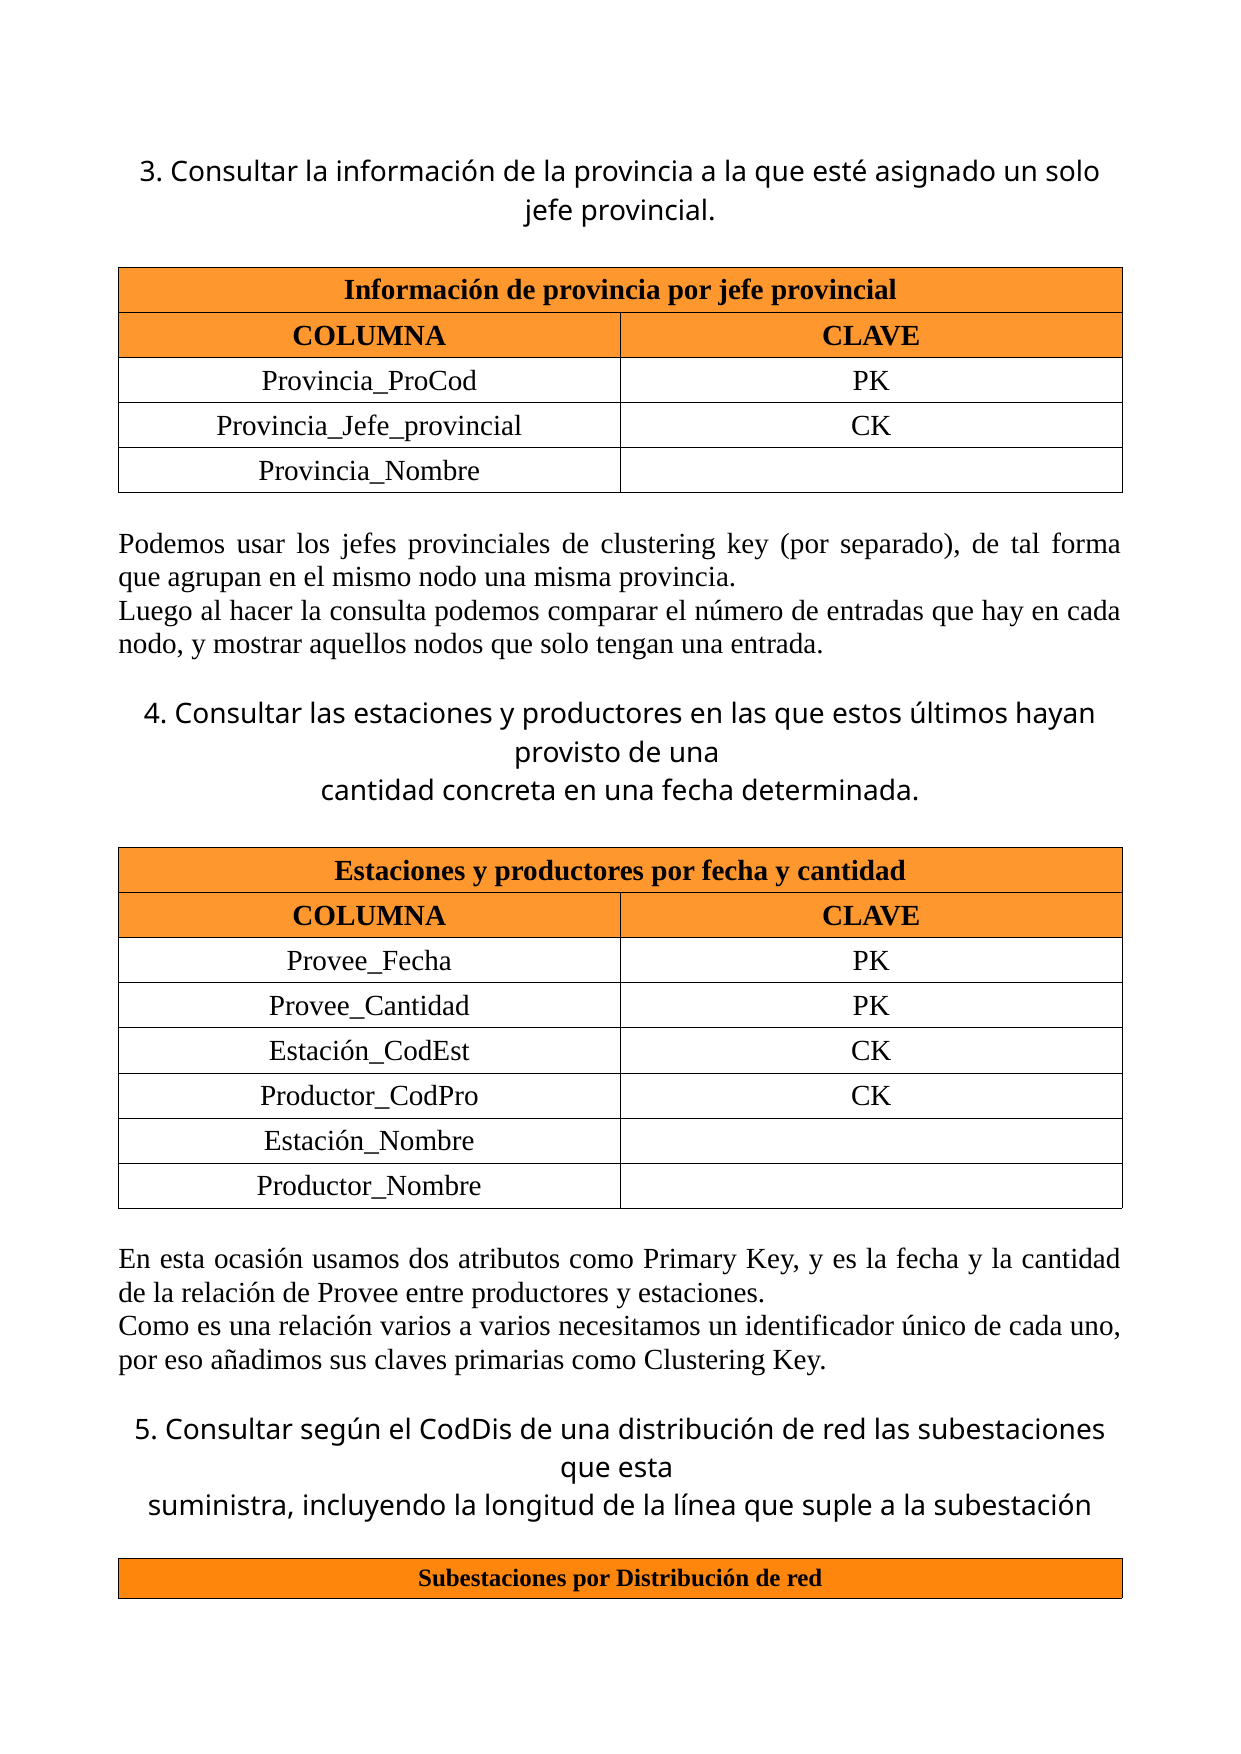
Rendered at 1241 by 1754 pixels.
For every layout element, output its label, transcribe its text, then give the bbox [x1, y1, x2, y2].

table_header Subestaciones por Distribución de red [119, 1559, 1122, 1598]
table_cell PK [621, 983, 1122, 1027]
table_cell Productor_CodPro [119, 1074, 620, 1117]
table_cell PK [621, 358, 1122, 402]
text 5. Consultar según el CodDis de una distribución de red las subestaciones que esta suministra, incluyendo la longitud de la línea que suple a la subestación [118, 1409, 1122, 1524]
table_cell CLAVE [621, 313, 1122, 357]
table_cell PK [621, 938, 1122, 982]
table_cell Productor_Nombre [119, 1164, 620, 1208]
text Podemos usar los jefes provinciales de clustering key (por separado), de tal forma que agrupan en el mismo nodo una misma provincia. [118, 526, 1122, 593]
table_cell [621, 1119, 1122, 1163]
table_cell Provee_Cantidad [119, 983, 620, 1027]
table_cell Provincia_Nombre [119, 448, 620, 492]
text En esta ocasión usamos dos atributos como Primary Key, y es la fecha y la cantidad de la relación de Provee entre productores y estaciones. [118, 1241, 1122, 1308]
table_cell CK [621, 1074, 1122, 1117]
text Luego al hacer la consulta podemos comparar el número de entradas que hay en cada nodo, y mostrar aquellos nodos que solo tengan una entrada. [118, 593, 1122, 660]
table_cell [621, 448, 1122, 492]
table_header Información de provincia por jefe provincial [119, 268, 1122, 312]
table_cell Estación_Nombre [119, 1119, 620, 1163]
text 4. Consultar las estaciones y productores en las que estos últimos hayan provisto de una cantidad concreta en una fecha determinada. [118, 693, 1122, 808]
table_cell Provincia_ProCod [119, 358, 620, 402]
table_cell [621, 1164, 1122, 1208]
table_cell Provincia_Jefe_provincial [119, 403, 620, 447]
table_cell CK [621, 403, 1122, 447]
table_cell COLUMNA [119, 313, 620, 357]
table_cell CK [621, 1028, 1122, 1072]
table_cell Estación_CodEst [119, 1028, 620, 1072]
text Como es una relación varios a varios necesitamos un identificador único de cada uno, por eso añadimos sus claves primarias como Clustering Key. [118, 1308, 1122, 1376]
text 3. Consultar la información de la provincia a la que esté asignado un solo jefe provincial. [118, 152, 1122, 228]
table_header Estaciones y productores por fecha y cantidad [119, 848, 1122, 892]
table_cell COLUMNA [119, 893, 620, 937]
table_cell CLAVE [621, 893, 1122, 937]
table_cell Provee_Fecha [119, 938, 620, 982]
